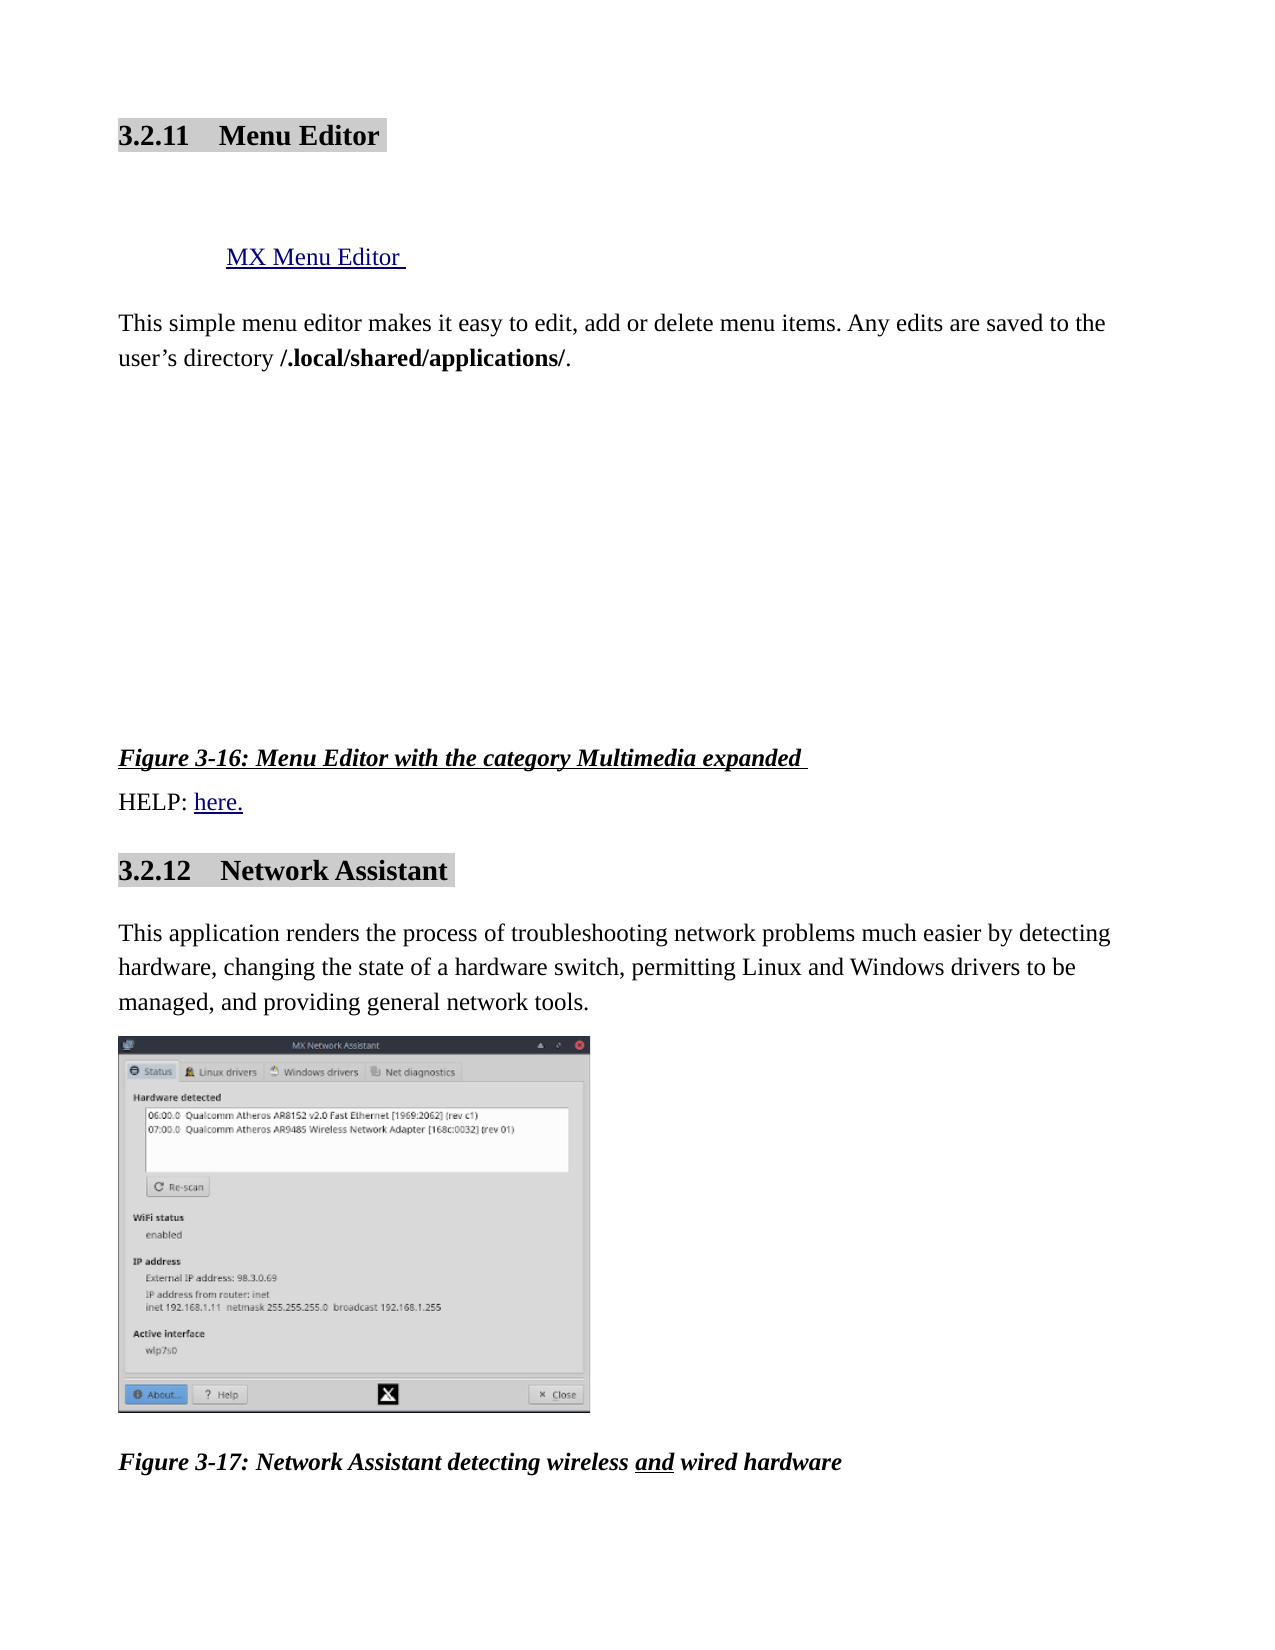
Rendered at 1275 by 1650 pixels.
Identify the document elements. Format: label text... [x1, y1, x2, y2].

subtitle 3.2.11 Menu Editor [387, 118, 1138, 152]
text MX Menu Editor [118, 183, 1157, 271]
picture [118, 1036, 591, 1413]
text Figure 3-17: Network Assistant detecting wireless and wired hardware [118, 1447, 1157, 1476]
subtitle 3.2.12 Network Assistant [455, 853, 1138, 887]
text Figure 3-16: Menu Editor with the category Multimedia expanded [118, 743, 1157, 772]
text This application renders the process of troubleshooting network problems much easier by detecting hardware, changing the state of a hardware switch, permitting Linux and Windows drivers to be managed, and providing general network tools. [118, 918, 1157, 1016]
text HELP: here. [118, 787, 1157, 816]
text This simple menu editor makes it easy to edit, add or delete menu items. Any edits are saved to the user’s directory /.local/shared/applications/. [118, 308, 1157, 371]
